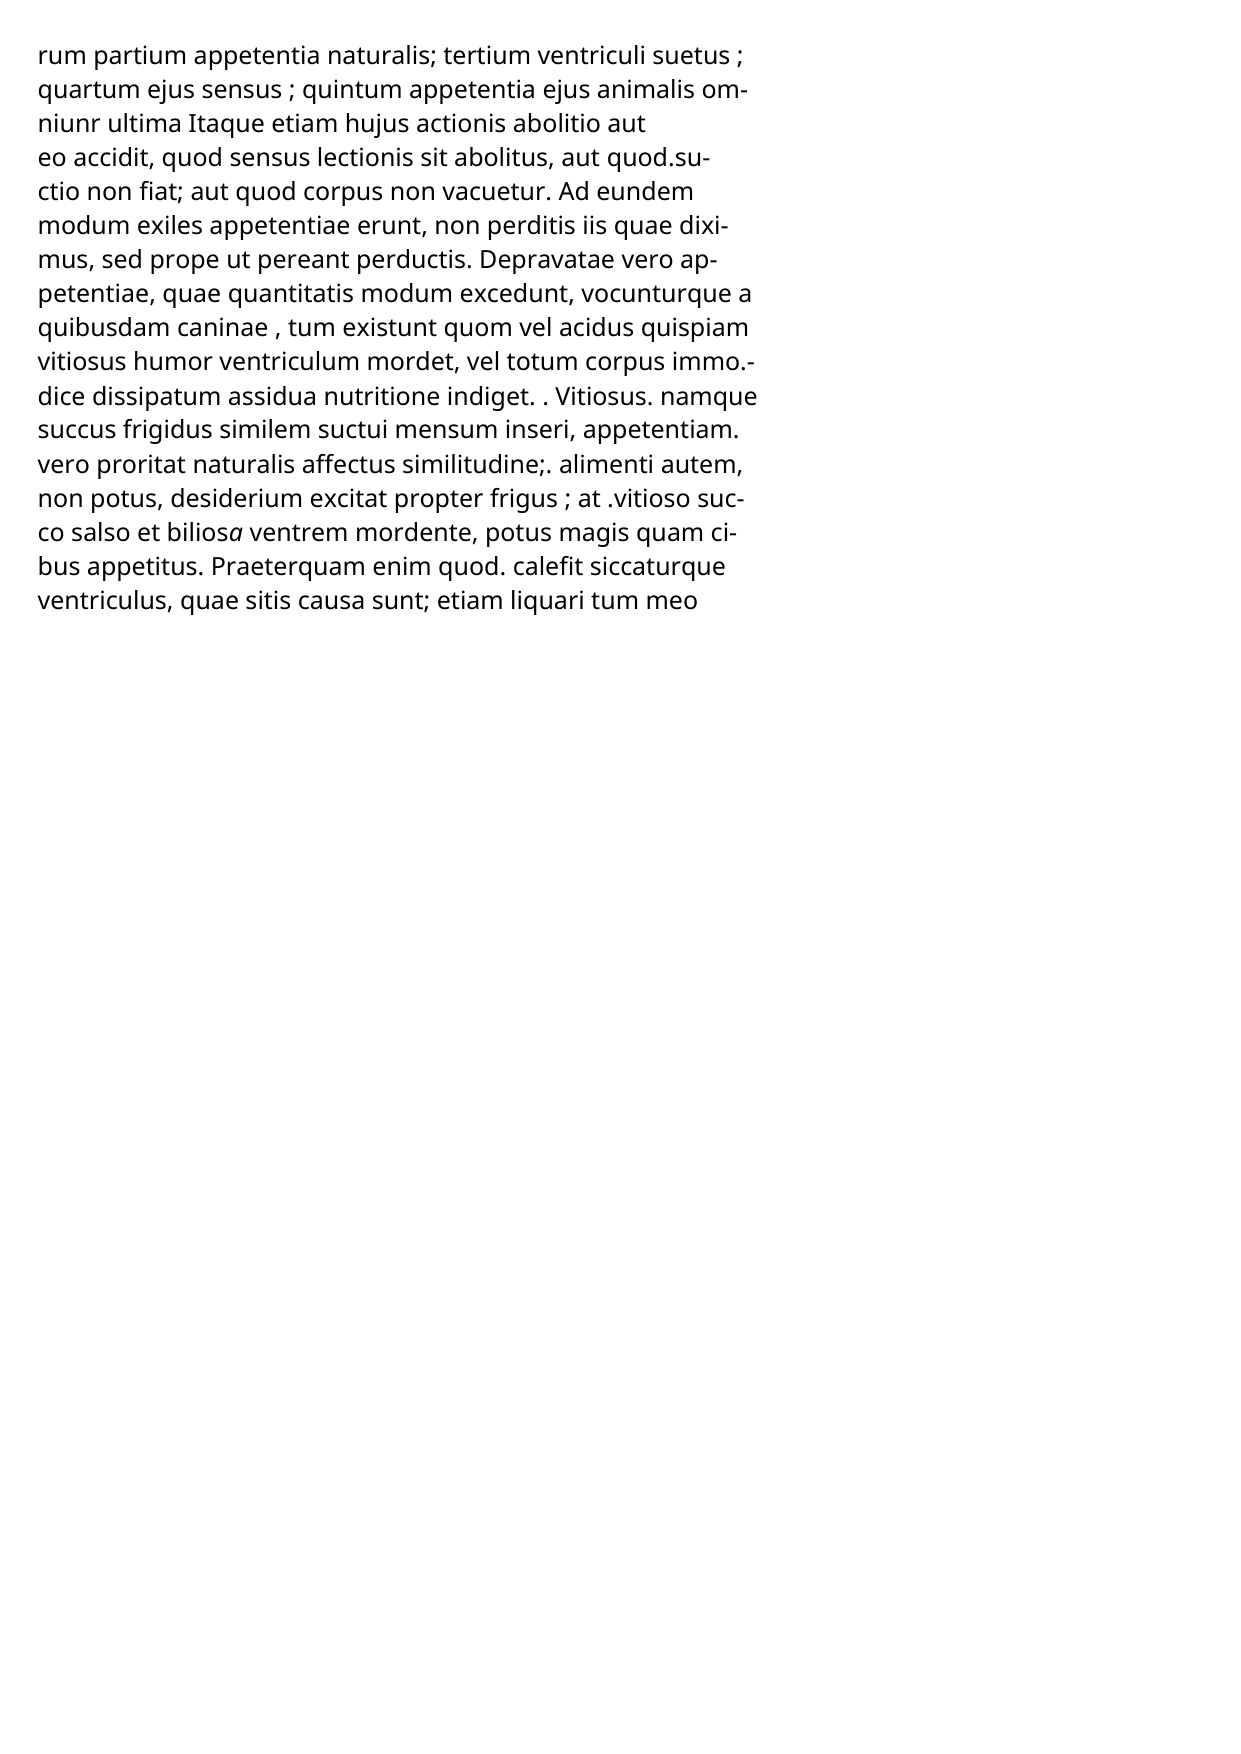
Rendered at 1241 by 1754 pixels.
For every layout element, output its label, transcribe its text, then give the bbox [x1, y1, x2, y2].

text rum partium appetentia naturalis; tertium ventriculi suetus ; quartum ejus sensus ; quintum appetentia ejus animalis om- niunr ultima Itaque etiam hujus actionis abolitio aut eo accidit, quod sensus lectionis sit abolitus, aut quod.su- ctio non fiat; aut quod corpus non vacuetur. Ad eundem modum exiles appetentiae erunt, non perditis iis quae dixi- mus, sed prope ut pereant perductis. Depravatae vero ap- petentiae, quae quantitatis modum excedunt, vocunturque a quibusdam caninae , tum existunt quom vel acidus quispiam vitiosus humor ventriculum mordet, vel totum corpus immo.- dice dissipatum assidua nutritione indiget. . Vitiosus. namque succus frigidus similem suctui mensum inseri, appetentiam. vero proritat naturalis affectus similitudine;. alimenti autem, non potus, desiderium excitat propter frigus ; at .vitioso suc- co salso et biliosa ventrem mordente, potus magis quam ci- bus appetitus. Praeterquam enim quod. calefit siccaturque ventriculus, quae sitis causa sunt; etiam liquari tum meo [37, 37, 1203, 617]
